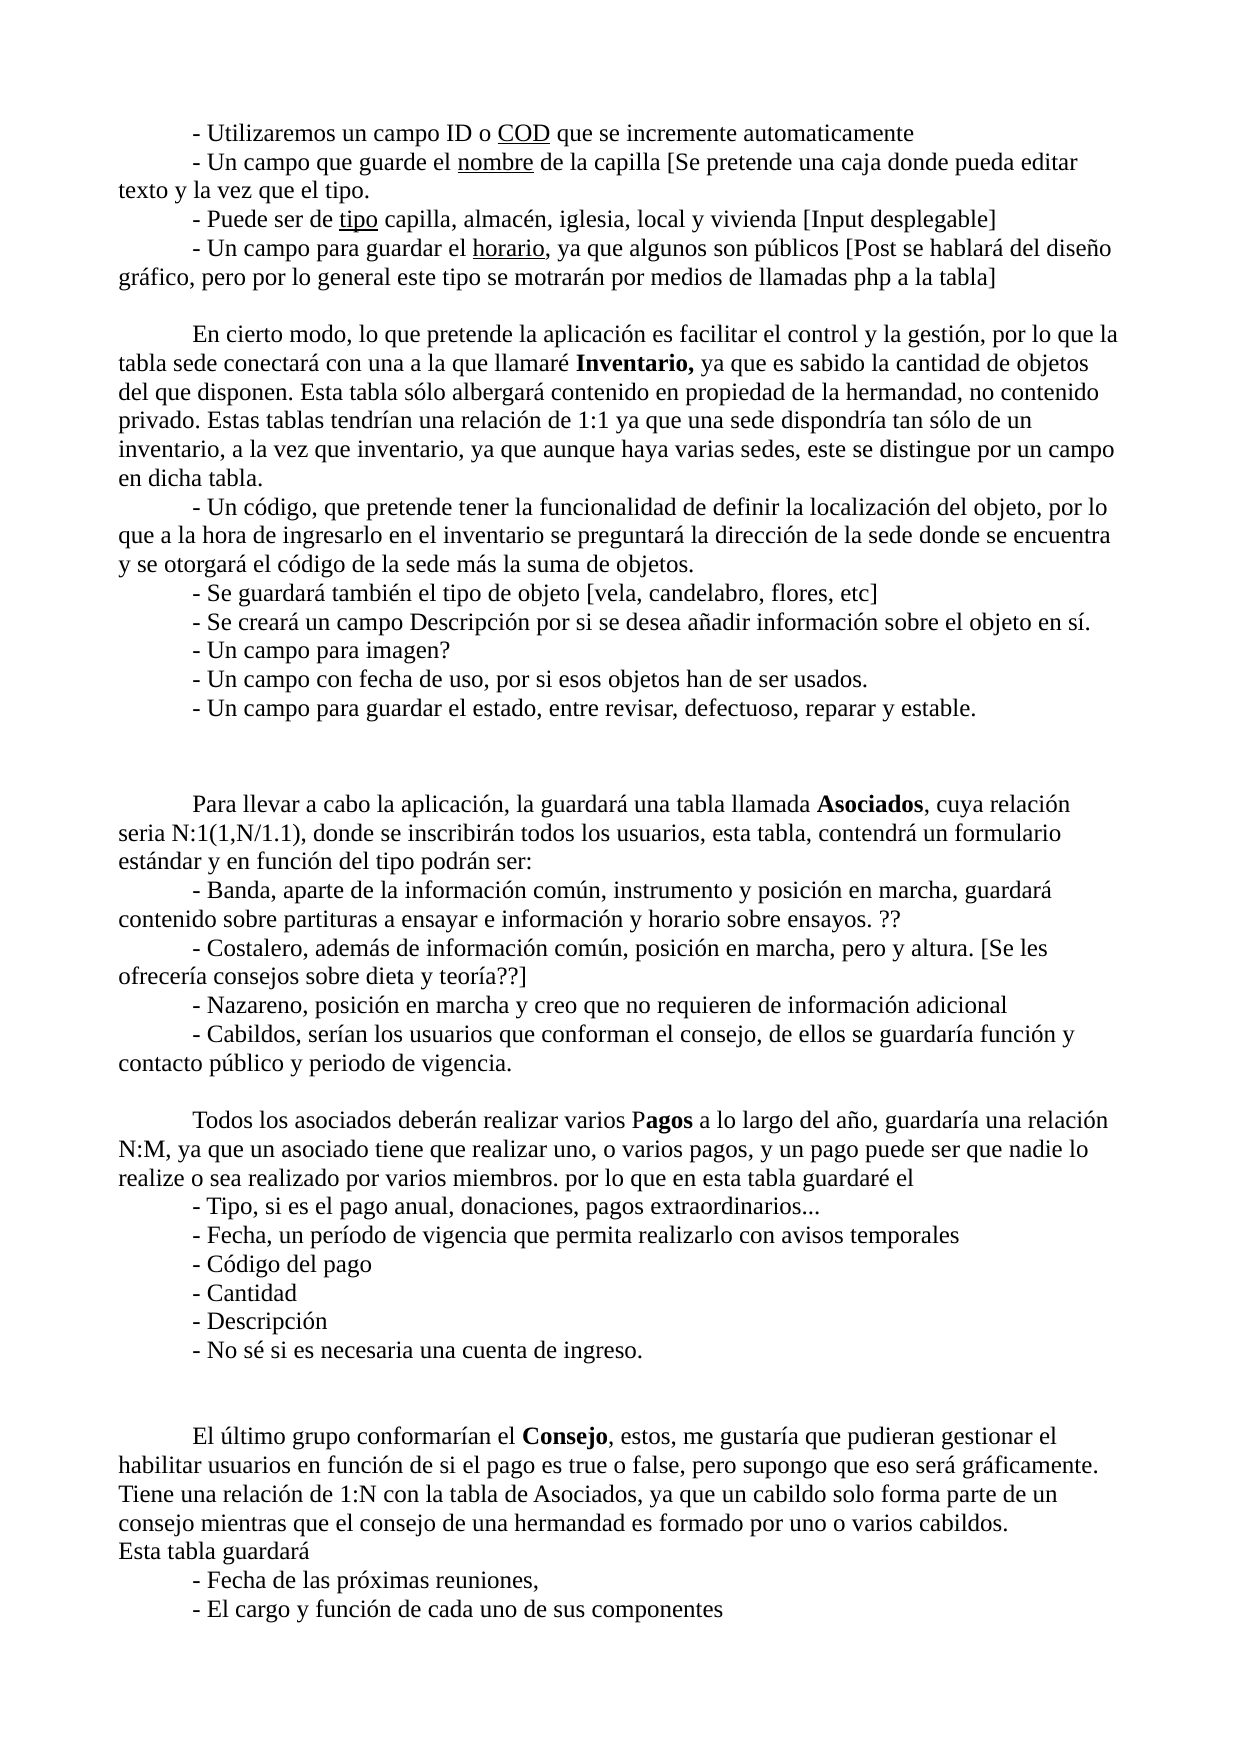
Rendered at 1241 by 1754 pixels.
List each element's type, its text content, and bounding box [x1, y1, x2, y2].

text - Fecha, un período de vigencia que permita realizarlo con avisos temporales [118, 1220, 1122, 1249]
text - Tipo, si es el pago anual, donaciones, pagos extraordinarios... [118, 1191, 1122, 1220]
text - Banda, aparte de la información común, instrumento y posición en marcha, guardará contenido sobre partituras a ensayar e información y horario sobre ensayos. ?? [118, 875, 1122, 933]
text - Nazareno, posición en marcha y creo que no requieren de información adicional [118, 990, 1122, 1019]
text - Costalero, además de información común, posición en marcha, pero y altura. [Se les ofrecería consejos sobre dieta y teoría??] [118, 933, 1122, 990]
text - Utilizaremos un campo ID o COD que se incremente automaticamente [118, 118, 1122, 147]
text - Cantidad [118, 1278, 1122, 1306]
text - Cabildos, serían los usuarios que conforman el consejo, de ellos se guardaría función y contacto público y periodo de vigencia. [118, 1019, 1122, 1076]
text - Fecha de las próximas reuniones, [118, 1565, 1122, 1594]
text - Un campo que guarde el nombre de la capilla [Se pretende una caja donde pueda editar texto y la vez que el tipo. [118, 147, 1122, 204]
text - Un código, que pretende tener la funcionalidad de definir la localización del objeto, por lo que a la hora de ingresarlo en el inventario se preguntará la dirección de la sede donde se encuentra y se otorgará el código de la sede más la suma de objetos. [118, 492, 1122, 578]
text Para llevar a cabo la aplicación, la guardará una tabla llamada Asociados, cuya relación seria N:1(1,N/1.1), donde se inscribirán todos los usuarios, esta tabla, contendrá un formulario estándar y en función del tipo podrán ser: [118, 789, 1122, 875]
text - Puede ser de tipo capilla, almacén, iglesia, local y vivienda [Input desplegable] [118, 204, 1122, 233]
text - Descripción [118, 1306, 1122, 1335]
text - Un campo para imagen? [118, 636, 1122, 664]
text En cierto modo, lo que pretende la aplicación es facilitar el control y la gestión, por lo que la tabla sede conectará con una a la que llamaré Inventario, ya que es sabido la cantidad de objetos del que disponen. Esta tabla sólo albergará contenido en propiedad de la hermandad, no contenido privado. Estas tablas tendrían una relación de 1:1 ya que una sede dispondría tan sólo de un inventario, a la vez que inventario, ya que aunque haya varias sedes, este se distingue por un campo en dicha tabla. [118, 319, 1122, 492]
text - El cargo y función de cada uno de sus componentes [118, 1594, 1122, 1623]
text Todos los asociados deberán realizar varios Pagos a lo largo del año, guardaría una relación N:M, ya que un asociado tiene que realizar uno, o varios pagos, y un pago puede ser que nadie lo realize o sea realizado por varios miembros. por lo que en esta tabla guardaré el [118, 1105, 1122, 1191]
text Esta tabla guardará [118, 1536, 1122, 1565]
text - Se creará un campo Descripción por si se desea añadir información sobre el objeto en sí. [118, 607, 1122, 636]
text - Un campo para guardar el horario, ya que algunos son públicos [Post se hablará del diseño gráfico, pero por lo general este tipo se motrarán por medios de llamadas php a la tabla] [118, 233, 1122, 291]
text - Un campo con fecha de uso, por si esos objetos han de ser usados. [118, 664, 1122, 693]
text - Se guardará también el tipo de objeto [vela, candelabro, flores, etc] [118, 578, 1122, 607]
text El último grupo conformarían el Consejo, estos, me gustaría que pudieran gestionar el habilitar usuarios en función de si el pago es true o false, pero supongo que eso será gráficamente. Tiene una relación de 1:N con la tabla de Asociados, ya que un cabildo solo forma parte de un consejo mientras que el consejo de una hermandad es formado por uno o varios cabildos. [118, 1421, 1122, 1536]
text - Código del pago [118, 1249, 1122, 1278]
text - Un campo para guardar el estado, entre revisar, defectuoso, reparar y estable. [118, 693, 1122, 722]
text - No sé si es necesaria una cuenta de ingreso. [118, 1335, 1122, 1364]
